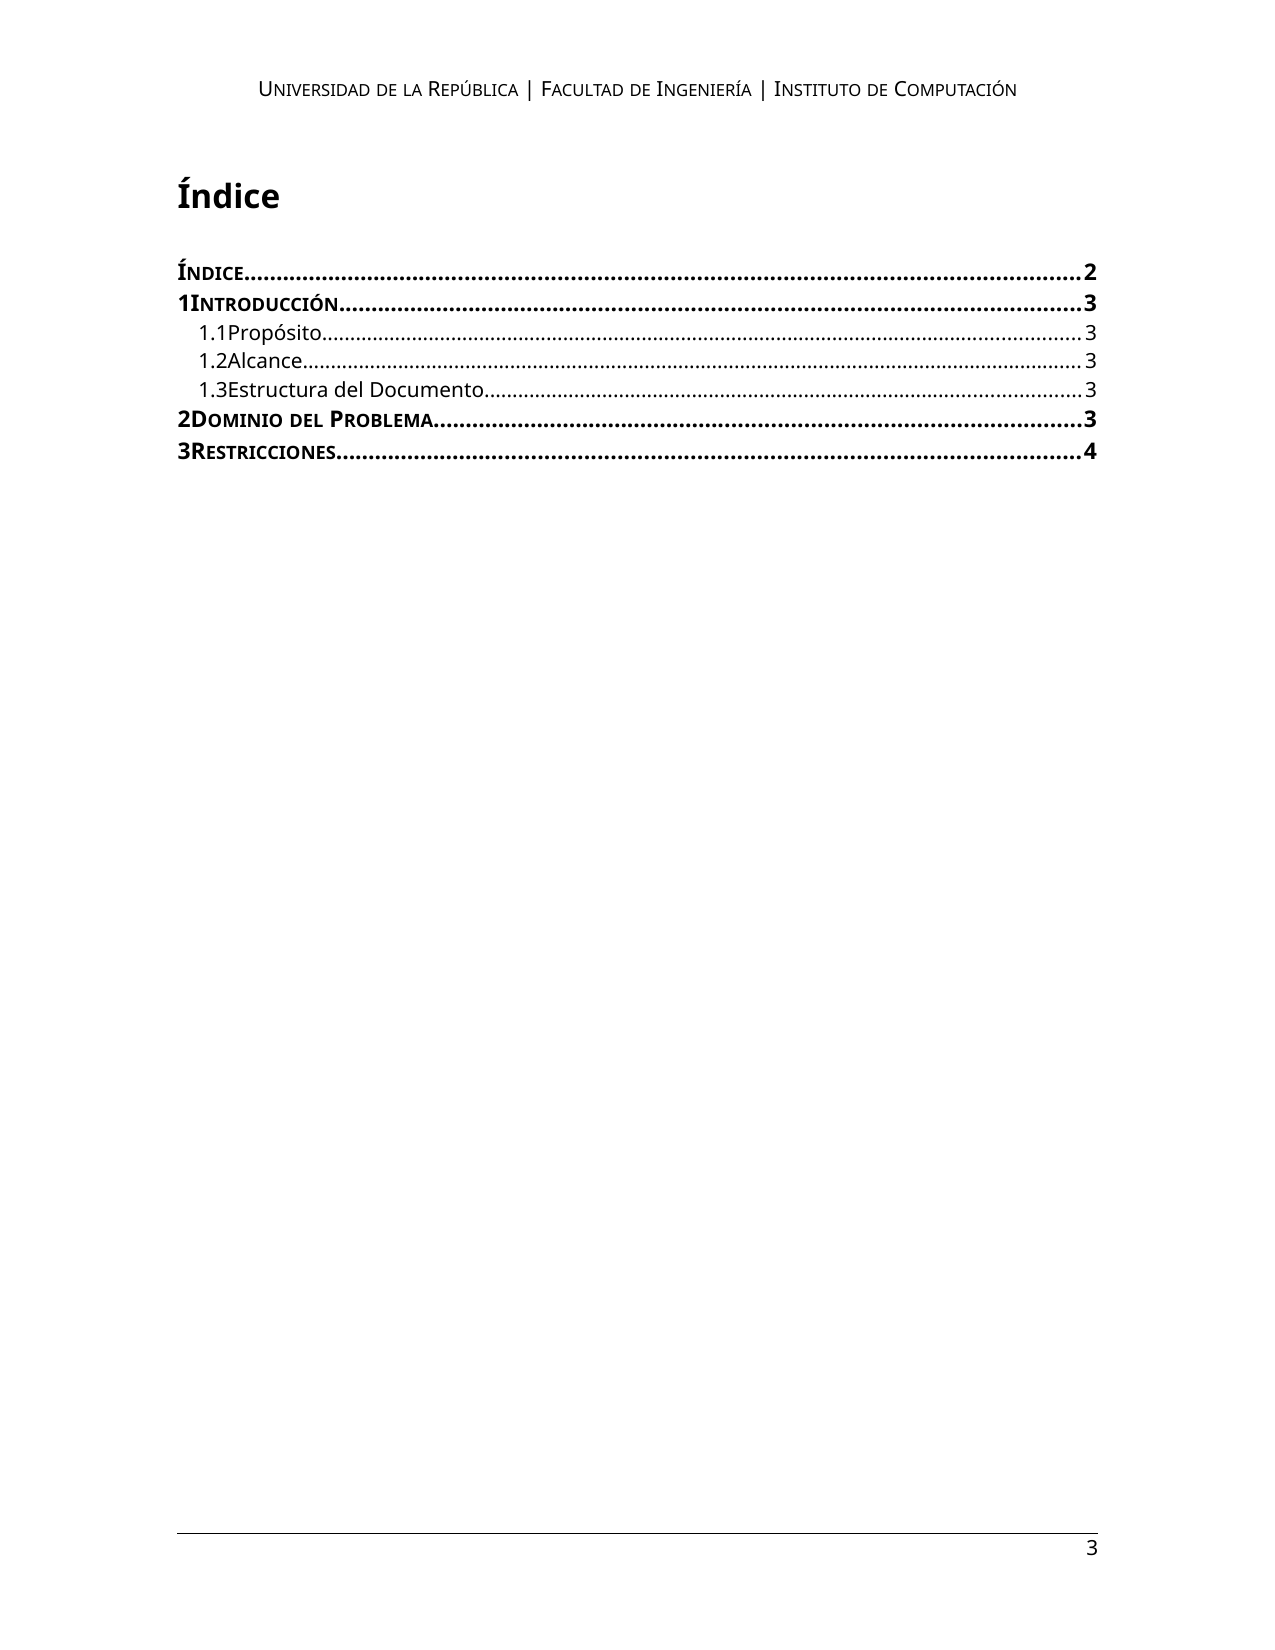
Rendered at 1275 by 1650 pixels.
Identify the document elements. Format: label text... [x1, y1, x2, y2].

text 3 Restricciones 4 [177, 435, 1098, 466]
subtitle Índice [177, 173, 1098, 218]
text 1.3 Estructura del Documento 3 [198, 375, 1098, 403]
text 1.1 Propósito 3 [198, 318, 1098, 347]
text 1.2 Alcance 3 [198, 347, 1098, 375]
text 2 Dominio del Problema 3 [177, 403, 1098, 435]
text Índice 2 [177, 256, 1098, 287]
text 1 Introducción 3 [177, 287, 1098, 318]
